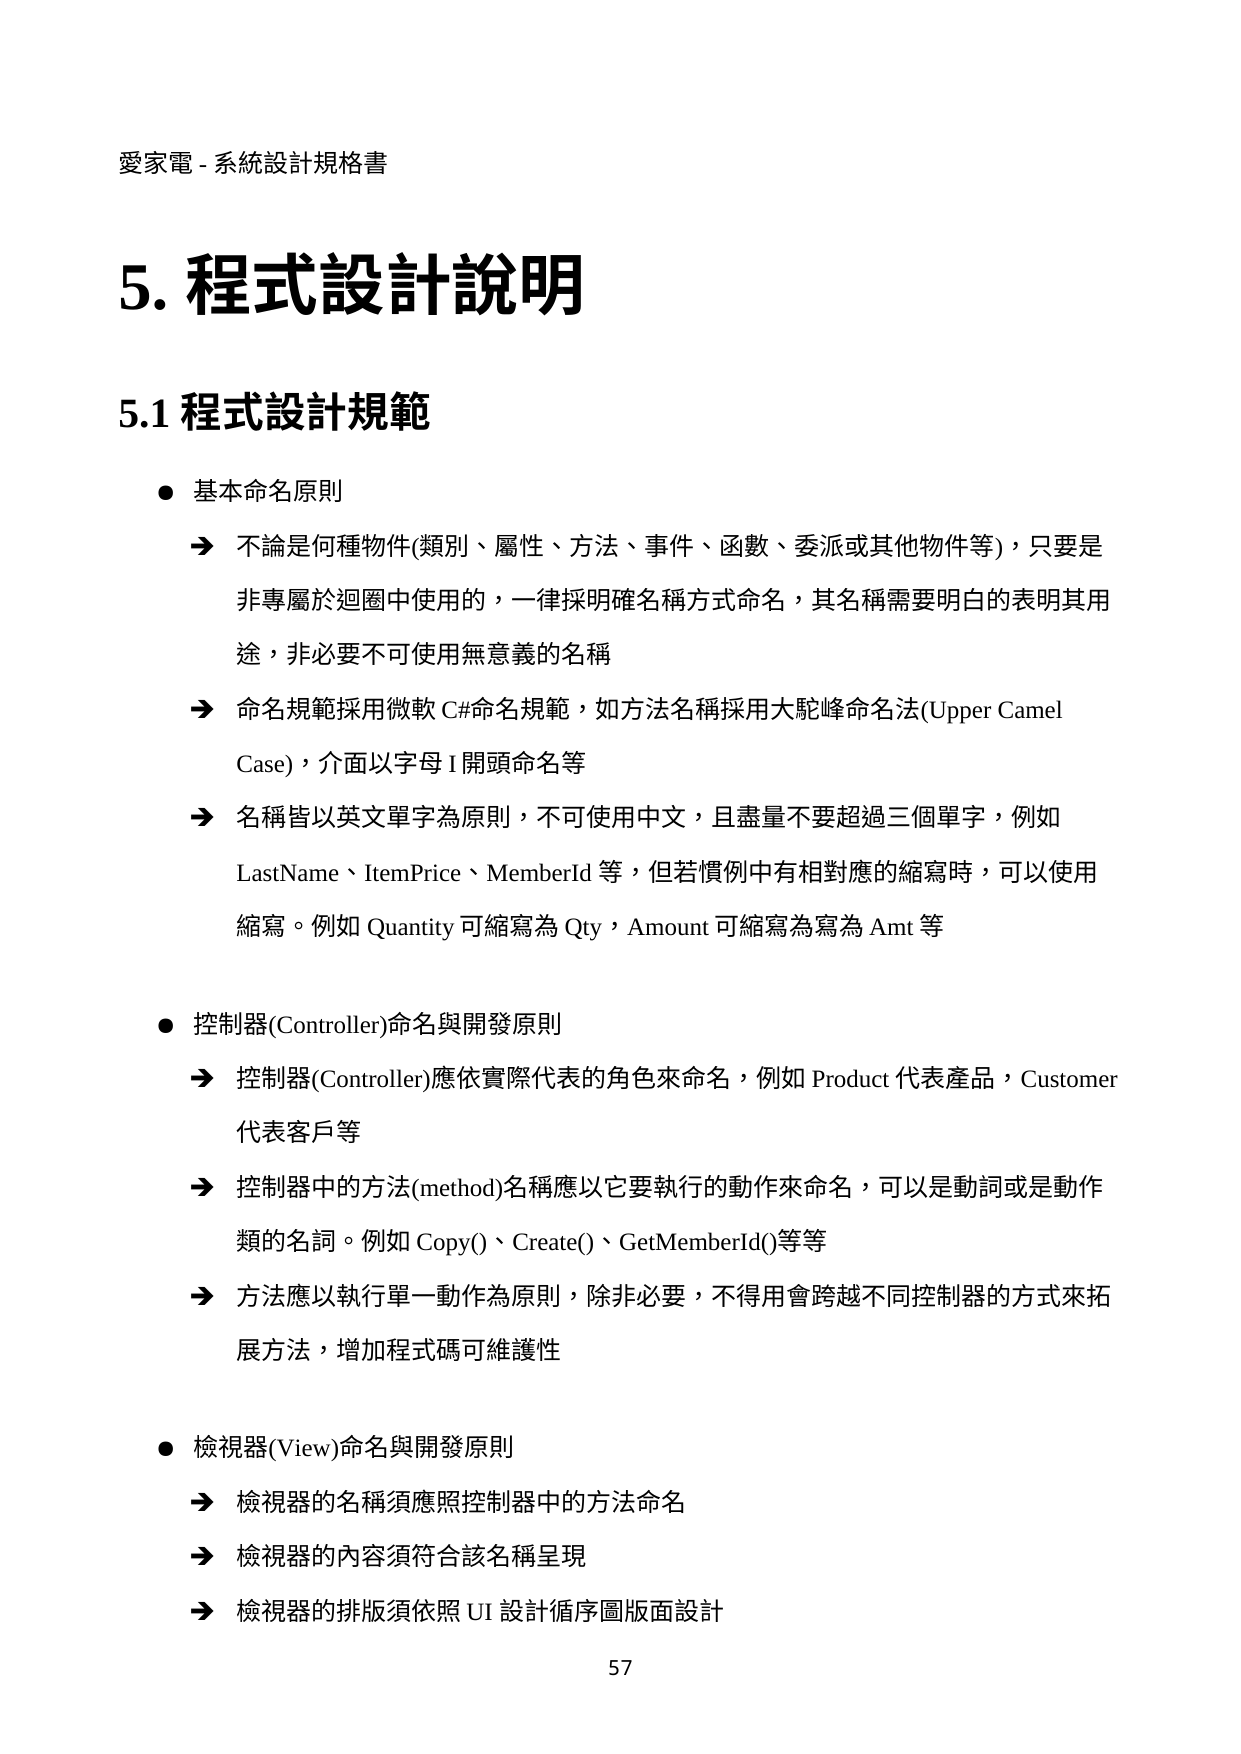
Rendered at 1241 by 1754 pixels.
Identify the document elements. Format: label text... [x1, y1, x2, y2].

list 檢視器的排版須依照UI 設計循序圖版面設計 [189, 1591, 1122, 1627]
list 檢視器的名稱須應照控制器中的方法命名 [189, 1482, 1122, 1518]
list 基本命名原則 [156, 472, 1122, 508]
list 名稱皆以英文單字為原則，不可使用中文，且盡量不要超過三個單字，例如LastName、ItemPrice、MemberId 等，但若慣例中有相對應的縮寫時，可以使用縮寫。例如 Quantity可縮寫為Qty，Amount可縮寫為寫為Amt 等 [189, 798, 1122, 943]
list 檢視器(View)命名與開發原則 [156, 1428, 1122, 1464]
list 控制器(Controller)應依實際代表的角色來命名，例如 Product 代表產品，Customer代表客戶等 [189, 1058, 1122, 1149]
list 不論是何種物件(類別、屬性、方法、事件、函數、委派或其他物件等)，只要是非專屬於迴圈中使用的，一律採明確名稱方式命名，其名稱需要明白的表明其用途，非必要不可使用無意義的名稱 [189, 526, 1122, 671]
subtitle 5. 程式設計說明 [118, 232, 1122, 329]
list 命名規範採用微軟C#命名規範，如方法名稱採用大駝峰命名法(Upper Camel Case)，介面以字母I開頭命名等 [189, 689, 1122, 780]
list 控制器中的方法(method)名稱應以它要執行的動作來命名，可以是動詞或是動作類的名詞。例如Copy()、Create()、GetMemberId()等等 [189, 1167, 1122, 1258]
list 控制器(Controller)命名與開發原則 [156, 1004, 1122, 1040]
list 檢視器的內容須符合該名稱呈現 [189, 1537, 1122, 1573]
list 方法應以執行單一動作為原則，除非必要，不得用會跨越不同控制器的方式來拓展方法，增加程式碼可維護性 [189, 1276, 1122, 1367]
subtitle 5.1 程式設計規範 [118, 379, 1122, 439]
